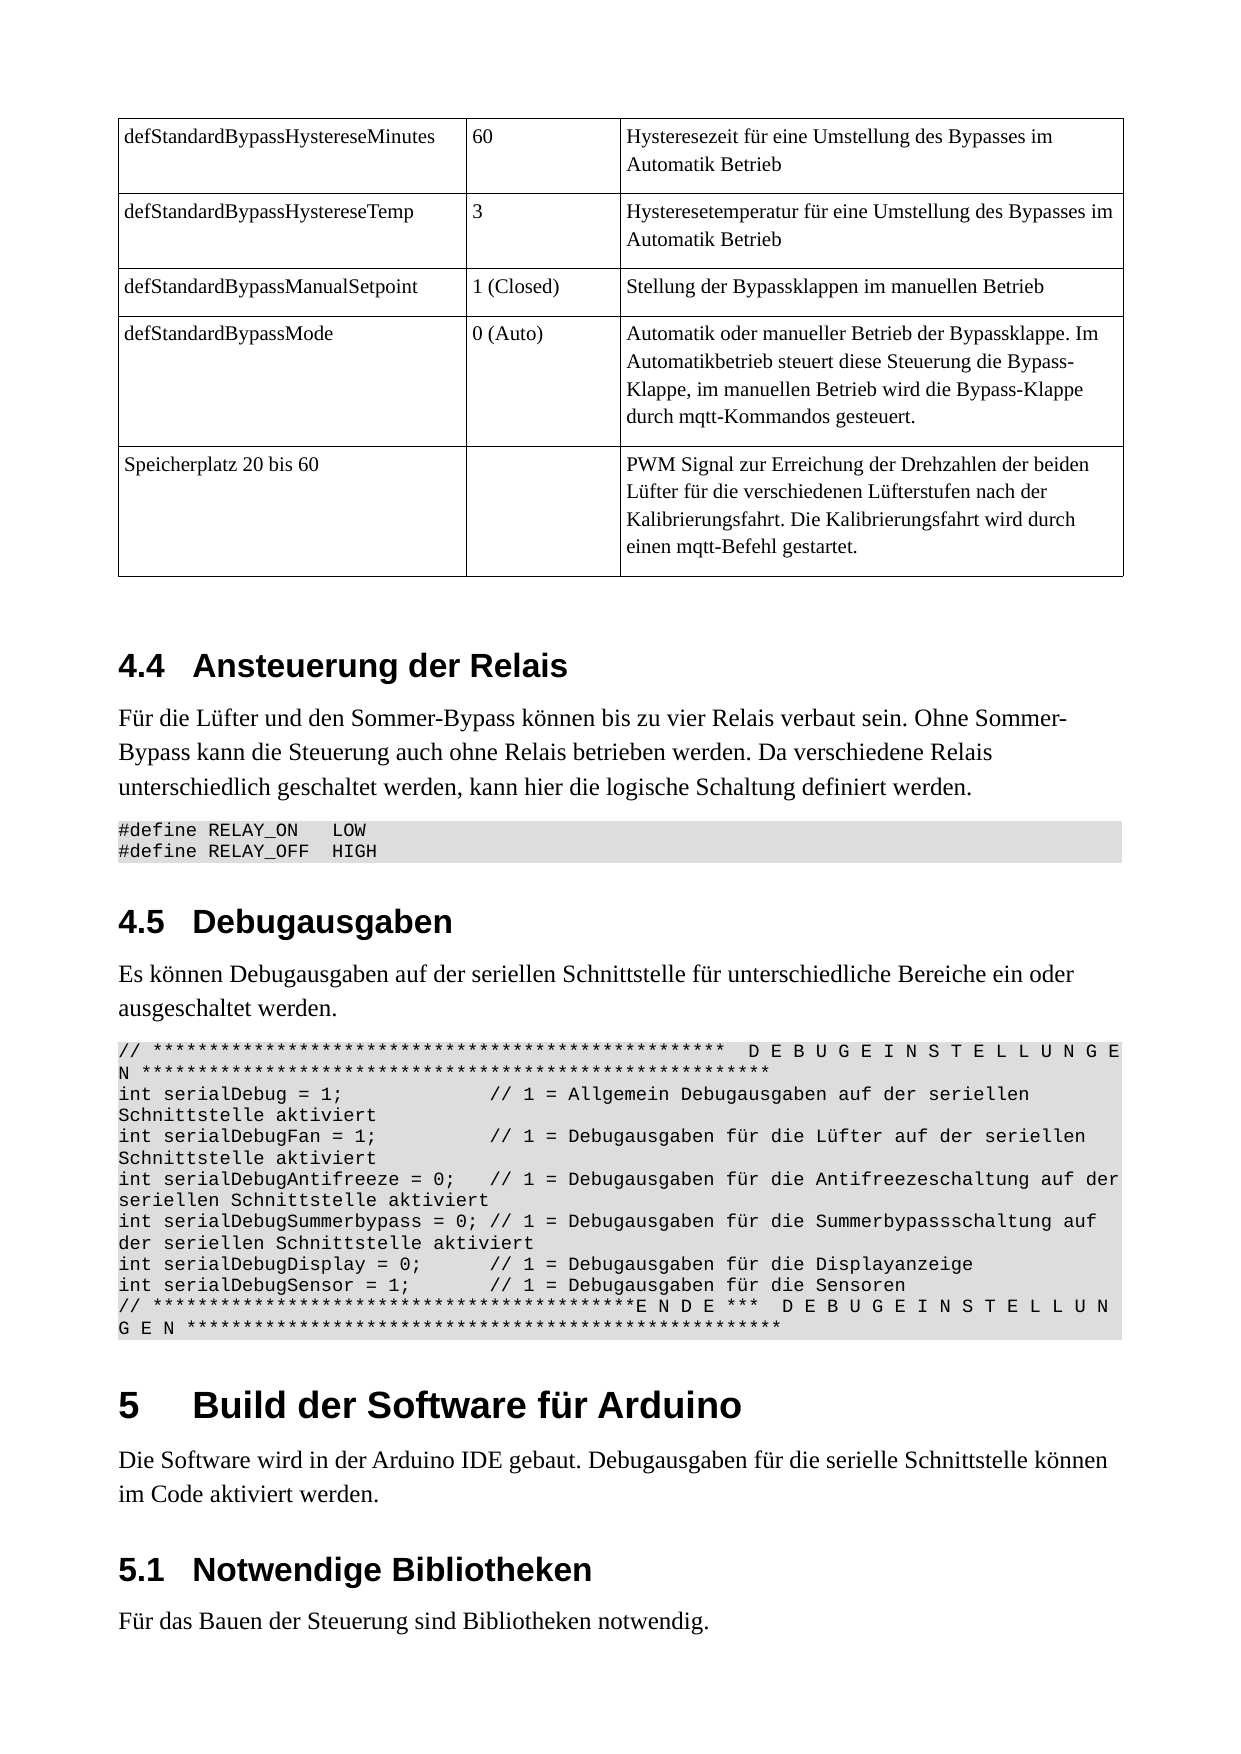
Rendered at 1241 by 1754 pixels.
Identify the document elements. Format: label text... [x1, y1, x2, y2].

subtitle Debugausgaben [118, 902, 1122, 941]
subtitle Notwendige Bibliotheken [118, 1549, 1122, 1588]
text Für die Lüfter und den Sommer-Bypass können bis zu vier Relais verbaut sein. Ohne Sommer-Bypass kann die Steuerung auch ohne Relais betrieben werden. Da verschiedene Relais unterschiedlich geschaltet werden, kann hier die logische Schaltung definiert werden. [118, 703, 1122, 801]
table_cell PWM Signal zur Erreichung der Drehzahlen der beiden Lüfter für die verschiedenen Lüfterstufen nach der Kalibrierungsfahrt. Die Kalibrierungsfahrt wird durch einen mqtt-Befehl gestartet. [621, 447, 1123, 576]
text Die Software wird in der Arduino IDE gebaut. Debugausgaben für die serielle Schnittstelle können im Code aktiviert werden. [118, 1445, 1122, 1508]
table_cell 1 (Closed) [467, 269, 620, 316]
table_cell defStandardBypassHystereseTemp [119, 194, 466, 268]
subtitle Build der Software für Arduino [118, 1382, 1122, 1426]
table_cell 0 (Auto) [467, 317, 620, 446]
text Es können Debugausgaben auf der seriellen Schnittstelle für unterschiedliche Bereiche ein oder ausgeschaltet werden. [118, 959, 1122, 1022]
table_cell Speicherplatz 20 bis 60 [119, 447, 466, 576]
text Für das Bauen der Steuerung sind Bibliotheken notwendig. [118, 1606, 1122, 1635]
table_cell Automatik oder manueller Betrieb der Bypassklappe. Im Automatikbetrieb steuert diese Steuerung die Bypass-Klappe, im manuellen Betrieb wird die Bypass-Klappe durch mqtt-Kommandos gesteuert. [621, 317, 1123, 446]
table_cell [467, 447, 620, 576]
text // *************************************************** D E B U G E I N S T E L L U N G E N ******************************************************** int serialDebug = 1; // 1 = Allgemein Debugausgaben auf der seriellen Schnittstelle aktiviert int serialDebugFan = 1; // 1 = Debugausgaben für die Lüfter auf der seriellen Schnittstelle aktiviert int serialDebugAntifreeze = 0; // 1 = Debugausgaben für die Antifreezeschaltung auf der seriellen Schnittstelle aktiviert int serialDebugSummerbypass = 0; // 1 = Debugausgaben für die Summerbypassschaltung auf der seriellen Schnittstelle aktiviert int serialDebugDisplay = 0; // 1 = Debugausgaben für die Displayanzeige int serialDebugSensor = 1; // 1 = Debugausgaben für die Sensoren // *******************************************E N D E *** D E B U G E I N S T E L L U N G E N ***************************************************** [118, 1042, 1122, 1340]
table_cell 3 [467, 194, 620, 268]
table_cell Stellung der Bypassklappen im manuellen Betrieb [621, 269, 1123, 316]
text #define RELAY_ON LOW #define RELAY_OFF HIGH [118, 821, 1122, 863]
table_cell defStandardBypassMode [119, 317, 466, 446]
table_cell 60 [467, 119, 620, 193]
table_cell defStandardBypassManualSetpoint [119, 269, 466, 316]
subtitle Ansteuerung der Relais [118, 646, 1122, 684]
table_cell Hysteresezeit für eine Umstellung des Bypasses im Automatik Betrieb [621, 119, 1123, 193]
table_cell Hysteresetemperatur für eine Umstellung des Bypasses im Automatik Betrieb [621, 194, 1123, 268]
table_cell defStandardBypassHystereseMinutes [119, 119, 466, 193]
